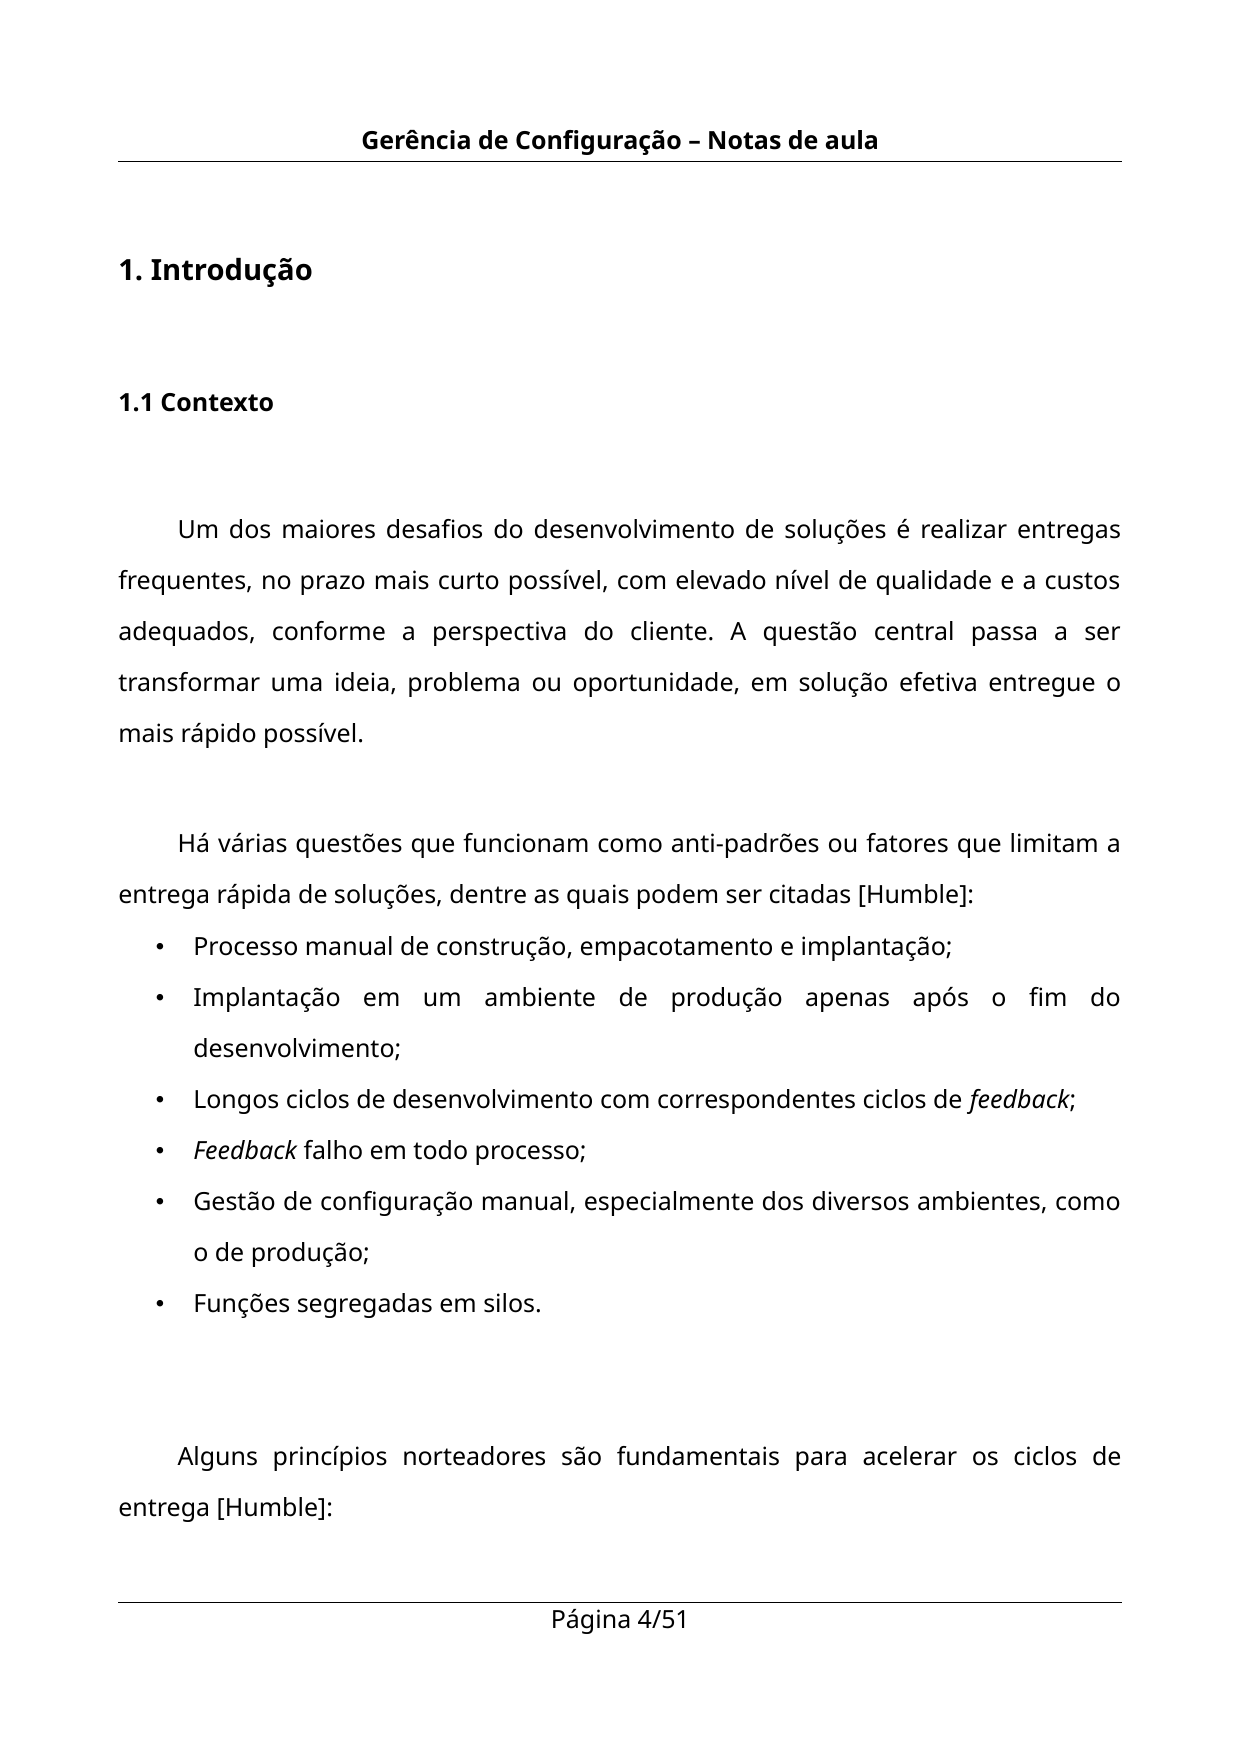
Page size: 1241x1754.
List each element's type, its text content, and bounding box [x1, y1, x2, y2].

text Há várias questões que funcionam como anti-padrões ou fatores que limitam a entrega rápida de soluções, dentre as quais podem ser citadas [Humble]: [118, 826, 1122, 911]
text Alguns princípios norteadores são fundamentais para acelerar os ciclos de entrega [Humble]: [118, 1439, 1122, 1524]
subtitle 1.1 Contexto [118, 384, 1122, 419]
list Processo manual de construção, empacotamento e implantação; [156, 928, 1122, 962]
list Gestão de configuração manual, especialmente dos diversos ambientes, como o de produção; [156, 1183, 1122, 1268]
list Implantação em um ambiente de produção apenas após o fim do desenvolvimento; [156, 979, 1122, 1064]
list Feedback falho em todo processo; [156, 1132, 1122, 1166]
subtitle 1. Introdução [118, 249, 1122, 289]
text Um dos maiores desafios do desenvolvimento de soluções é realizar entregas frequentes, no prazo mais curto possível, com elevado nível de qualidade e a custos adequados, conforme a perspectiva do cliente. A questão central passa a ser transformar uma ideia, problema ou oportunidade, em solução efetiva entregue o mais rápido possível. [118, 512, 1122, 750]
list Funções segregadas em silos. [156, 1285, 1122, 1319]
list Longos ciclos de desenvolvimento com correspondentes ciclos de feedback; [156, 1081, 1122, 1115]
